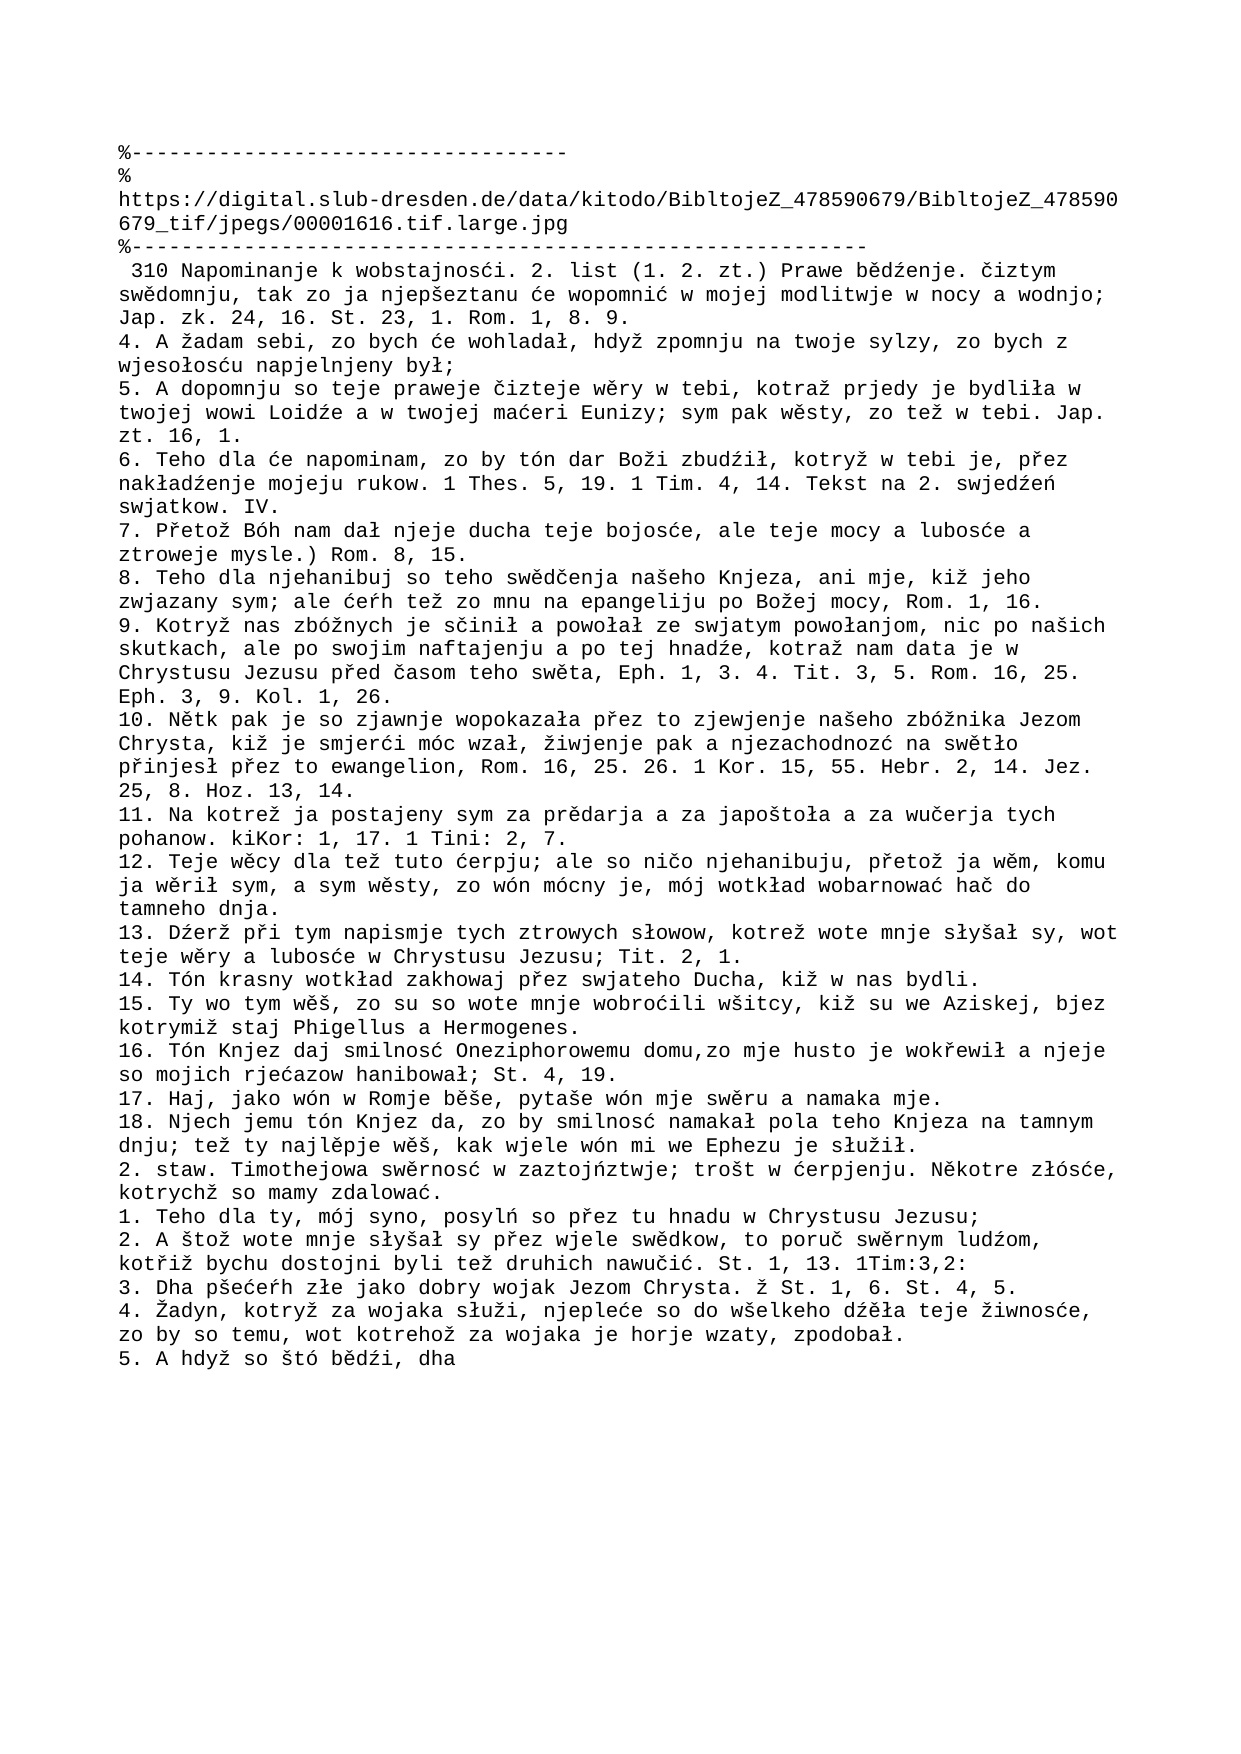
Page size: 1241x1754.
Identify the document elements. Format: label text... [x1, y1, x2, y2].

text 14. Tón krasny wotkład zakhowaj přez swjateho Ducha, kiž w nas bydli. [118, 969, 1122, 993]
text 2. A štož wote mnje słyšał sy přez wjele swědkow, to poruč swěrnym ludźom, kotřiž bychu dostojni byli tež druhich nawučić. St. 1, 13. 1Tim:3,2: [118, 1229, 1122, 1277]
text % https://digital.slub-dresden.de/data/kitodo/BibltojeZ_478590679/BibltojeZ_478590679_tif/jpegs/00001616.tif.large.jpg [118, 165, 1122, 236]
text 12. Teje wěcy dla tež tuto ćerpju; ale so ničo njehanibuju, přetož ja wěm, komu ja wěrił sym, a sym wěsty, zo wón mócny je, mój wotkład wobarnować hač do tamneho dnja. [118, 851, 1122, 922]
text 5. A hdyž so štó bědźi, dha [118, 1348, 1122, 1371]
text 1. Teho dla ty, mój syno, posylń so přez tu hnadu w Chrystusu Jezusu; [118, 1206, 1122, 1229]
text 15. Ty wo tym wěš, zo su so wote mnje wobroćili wšitcy, kiž su we Aziskej, bjez kotrymiž staj Phigellus a Hermogenes. [118, 993, 1122, 1040]
text 5. A dopomnju so teje praweje čizteje wěry w tebi, kotraž prjedy je bydliła w twojej wowi Loidźe a w twojej maćeri Eunizy; sym pak wěsty, zo tež w tebi. Jap. zt. 16, 1. [118, 378, 1122, 449]
text 3. Dha pšećeŕh złe jako dobry wojak Jezom Chrysta. ž St. 1, 6. St. 4, 5. [118, 1277, 1122, 1300]
text 18. Njech jemu tón Knjez da, zo by smilnosć namakał pola teho Knjeza na tamnym dnju; tež ty najlěpje wěš, kak wjele wón mi we Ephezu je słužił. [118, 1111, 1122, 1158]
text 7. Přetož Bóh nam dał njeje ducha teje bojosće, ale teje mocy a lubosće a ztroweje mysle.) Rom. 8, 15. [118, 520, 1122, 567]
text 13. Dźerž při tym napismje tych ztrowych słowow, kotrež wote mnje słyšał sy, wot teje wěry a lubosće w Chrystusu Jezusu; Tit. 2, 1. [118, 922, 1122, 969]
text 4. Žadyn, kotryž za wojaka słuži, njepleće so do wšelkeho dźěła teje žiwnosće, zo by so temu, wot kotrehož za wojaka je horje wzaty, zpodobał. [118, 1300, 1122, 1348]
text 17. Haj, jako wón w Romje běše, pytaše wón mje swěru a namaka mje. [118, 1088, 1122, 1111]
text 6. Teho dla će napominam, zo by tón dar Boži zbudźił, kotryž w tebi je, přez nakładźenje mojeju rukow. 1 Thes. 5, 19. 1 Tim. 4, 14. Tekst na 2. swjedźeń swjatkow. IV. [118, 449, 1122, 520]
text 9. Kotryž nas zbóžnych je sčinił a powołał ze swjatym powołanjom, nic po našich skutkach, ale po swojim naftajenju a po tej hnadźe, kotraž nam data je w Chrystusu Jezusu před časom teho swěta, Eph. 1, 3. 4. Tit. 3, 5. Rom. 16, 25. Eph. 3, 9. Kol. 1, 26. [118, 615, 1122, 709]
text %----------------------------------------------------------- [118, 236, 1122, 260]
text 11. Na kotrež ja postajeny sym za prědarja a za japoštoła a za wučerja tych pohanow. kiKor: 1, 17. 1 Tini: 2, 7. [118, 804, 1122, 851]
text 2. staw. Timothejowa swěrnosć w zaztojńztwje; trošt w ćerpjenju. Někotre złósće, kotrychž so mamy zdalować. [118, 1158, 1122, 1206]
text 310 Napominanje k wobstajnosći. 2. list (1. 2. zt.) Prawe bědźenje. čiztym swědomnju, tak zo ja njepšeztanu će wopomnić w mojej modlitwje w nocy a wodnjo; Jap. zk. 24, 16. St. 23, 1. Rom. 1, 8. 9. [118, 260, 1122, 331]
text 8. Teho dla njehanibuj so teho swědčenja našeho Knjeza, ani mje, kiž jeho zwjazany sym; ale ćeŕh tež zo mnu na epangeliju po Božej mocy, Rom. 1, 16. [118, 567, 1122, 615]
text %----------------------------------- [118, 142, 1122, 165]
text 16. Tón Knjez daj smilnosć Oneziphorowemu domu,zo mje husto je wokřewił a njeje so mojich rjećazow hanibował; St. 4, 19. [118, 1040, 1122, 1088]
text 4. A žadam sebi, zo bych će wohladał, hdyž zpomnju na twoje sylzy, zo bych z wjesołosću napjelnjeny był; [118, 331, 1122, 378]
text 10. Nětk pak je so zjawnje wopokazała přez to zjewjenje našeho zbóžnika Jezom Chrysta, kiž je smjerći móc wzał, žiwjenje pak a njezachodnozć na swětło přinjesł přez to ewangelion, Rom. 16, 25. 26. 1 Kor. 15, 55. Hebr. 2, 14. Jez. 25, 8. Hoz. 13, 14. [118, 709, 1122, 804]
